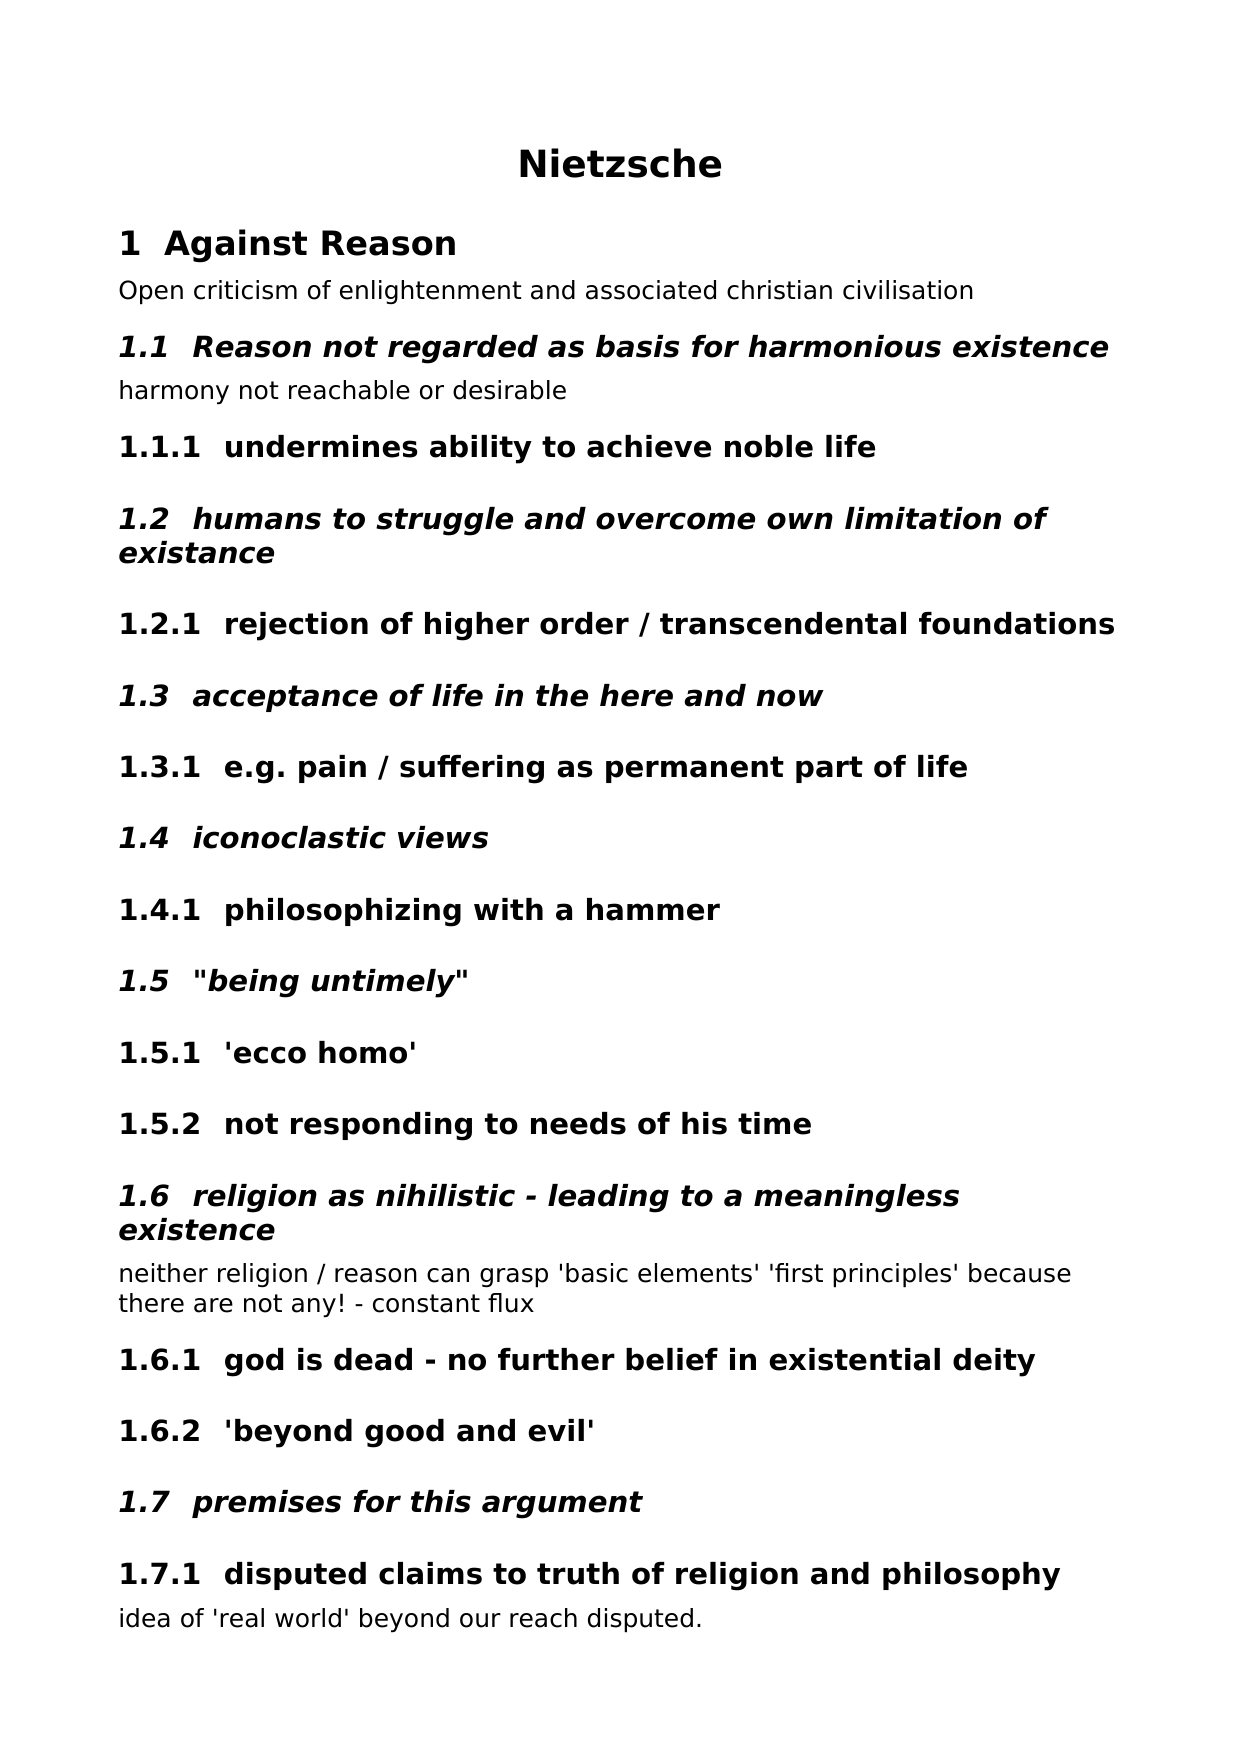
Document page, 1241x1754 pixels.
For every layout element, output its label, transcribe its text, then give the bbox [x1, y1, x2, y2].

subtitle acceptance of life in the here and now [118, 679, 1122, 713]
subtitle 'ecco homo' [118, 1036, 1122, 1070]
subtitle rejection of higher order / transcendental foundations [118, 607, 1122, 641]
subtitle Reason not regarded as basis for harmonious existence [118, 330, 1122, 364]
subtitle Against Reason [118, 224, 1122, 263]
subtitle iconoclastic views [118, 822, 1122, 856]
text neither religion / reason can grasp 'basic elements' 'first principles' because there are not any! - constant flux [118, 1259, 1122, 1318]
subtitle philosophizing with a hammer [118, 893, 1122, 927]
subtitle religion as nihilistic - leading to a meaningless existence [118, 1179, 1122, 1247]
subtitle undermines ability to achieve noble life [118, 431, 1122, 464]
subtitle not responding to needs of his time [118, 1108, 1122, 1142]
subtitle disputed claims to truth of religion and philosophy [118, 1557, 1122, 1591]
subtitle "being untimely" [118, 965, 1122, 999]
text harmony not reachable or desirable [118, 376, 1122, 406]
subtitle humans to struggle and overcome own limitation of existance [118, 502, 1122, 570]
subtitle e.g. pain / suffering as permanent part of life [118, 750, 1122, 784]
title Nietzsche [118, 143, 1122, 187]
subtitle god is dead - no further belief in existential deity [118, 1343, 1122, 1377]
text idea of 'real world' beyond our reach disputed. [118, 1604, 1122, 1633]
subtitle 'beyond good and evil' [118, 1414, 1122, 1448]
text Open criticism of enlightenment and associated christian civilisation [118, 276, 1122, 305]
subtitle premises for this argument [118, 1486, 1122, 1520]
